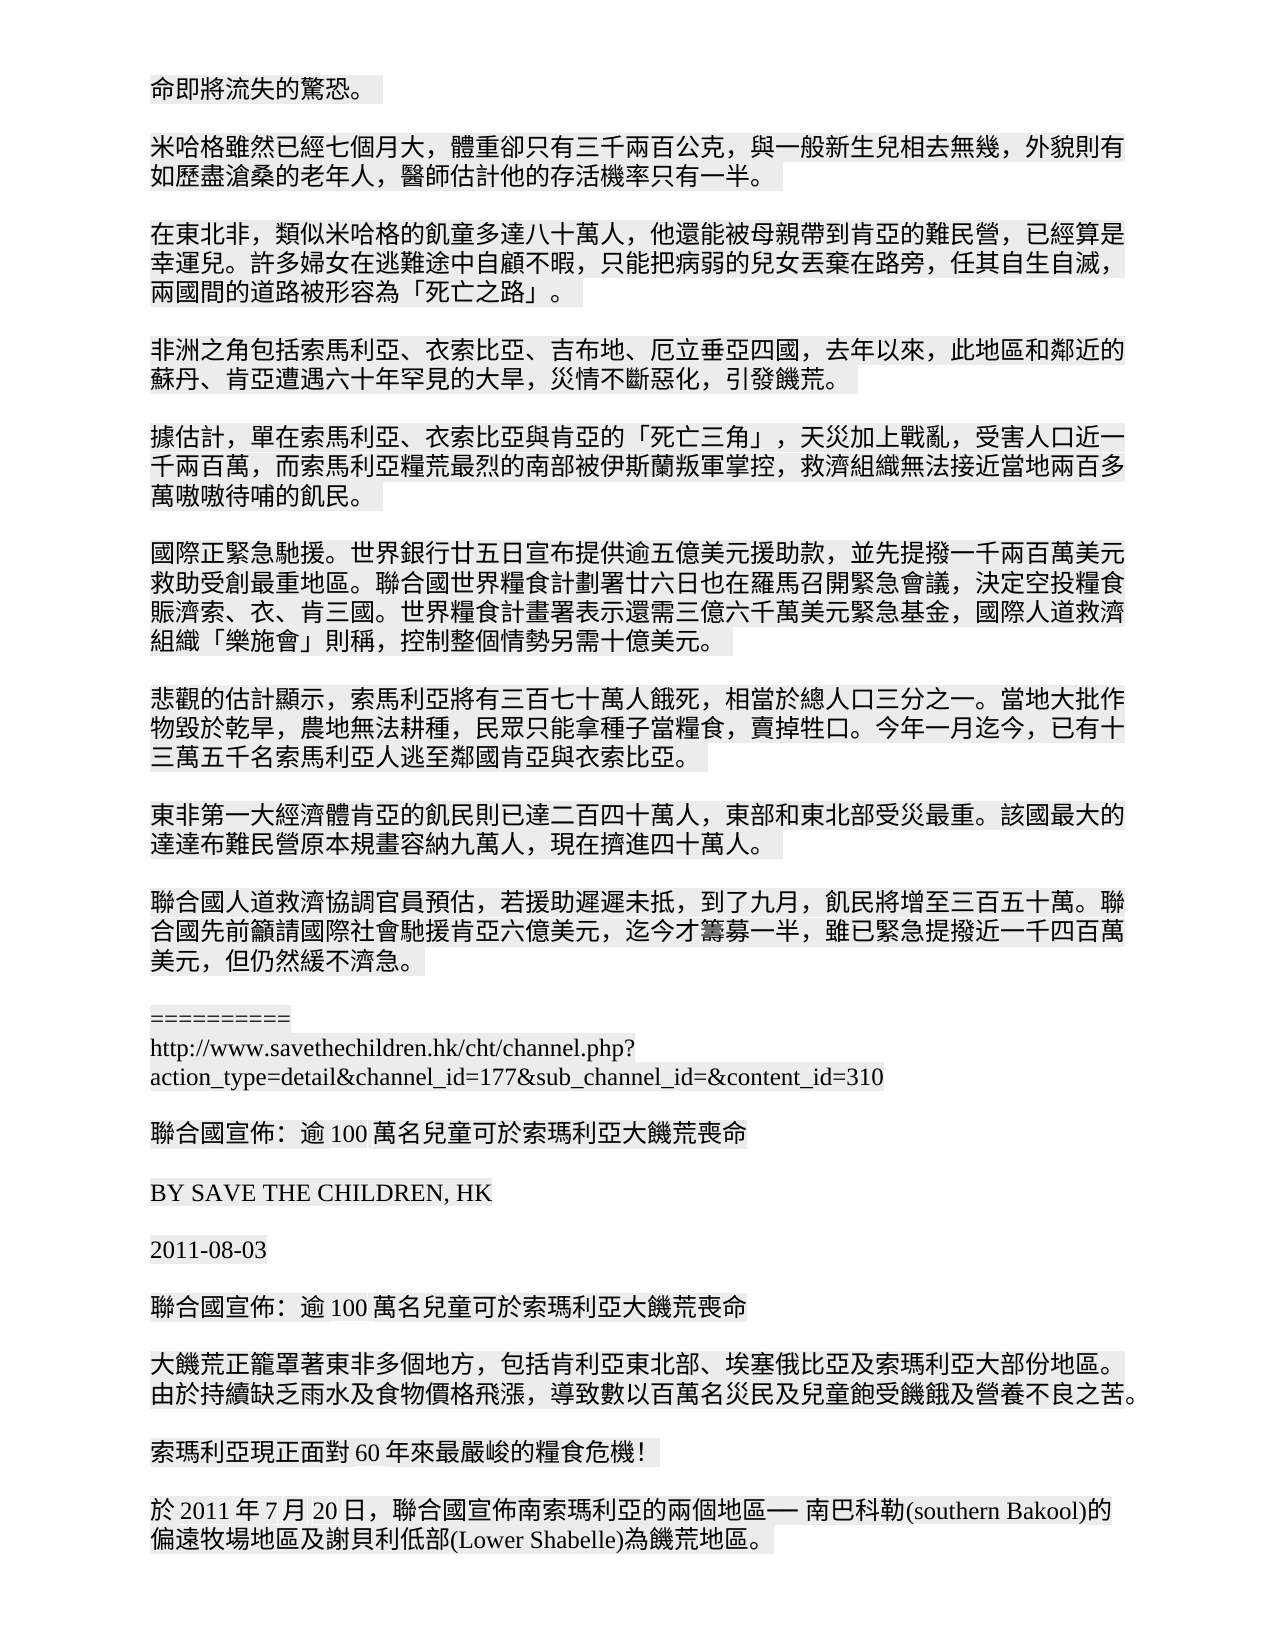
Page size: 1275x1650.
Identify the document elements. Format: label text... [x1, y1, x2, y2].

text 這事緊急,若你想捐款,華人地區,我建議底下這兩個機構較為可信,可線上捐款. 當然還有其它捐款管道,但這兩個是我比較熟悉且長期專注在兒童救援方面. http://www.worldvision.org.tw/02_news/news_inner.php?id=92 http://www.savethechildren.hk/cht/channel.php?action_type=detail&channel_id=177&content_id=299 陳真 ================ 東北非饑荒 1200萬人與死神拔河 2011-07-29 中國時報 【張嘉浩／綜合報導】 如果還有明天…(圖片略) 非洲東北部近來爆發大饑荒，兒童與婦女境況最悲慘。跟著母親逃到肯亞難民營的索馬利亞男孩米哈格，雖然已經7個月大，卻瘦到只剩3200公克，醫生說他只有一半的機會可以活下去。（美聯社） 索馬利亞男嬰米哈格（Mihag Gedi Farah）是非洲東北部「非洲之角」（Horn of Africa）乾旱與饑饉肆虐的寫照，他形容枯槁，骨瘦如柴，圓睜睜的大眼凝視著眾人，充滿了對生命即將流失的驚恐。 米哈格雖然已經七個月大，體重卻只有三千兩百公克，與一般新生兒相去無幾，外貌則有如歷盡滄桑的老年人，醫師估計他的存活機率只有一半。 在東北非，類似米哈格的飢童多達八十萬人，他還能被母親帶到肯亞的難民營，已經算是幸運兒。許多婦女在逃難途中自顧不暇，只能把病弱的兒女丟棄在路旁，任其自生自滅，兩國間的道路被形容為「死亡之路」。 非洲之角包括索馬利亞、衣索比亞、吉布地、厄立垂亞四國，去年以來，此地區和鄰近的蘇丹、肯亞遭遇六十年罕見的大旱，災情不斷惡化，引發饑荒。 據估計，單在索馬利亞、衣索比亞與肯亞的「死亡三角」，天災加上戰亂，受害人口近一千兩百萬，而索馬利亞糧荒最烈的南部被伊斯蘭叛軍掌控，救濟組織無法接近當地兩百多萬嗷嗷待哺的飢民。 國際正緊急馳援。世界銀行廿五日宣布提供逾五億美元援助款，並先提撥一千兩百萬美元救助受創最重地區。聯合國世界糧食計劃署廿六日也在羅馬召開緊急會議，決定空投糧食賑濟索、衣、肯三國。世界糧食計畫署表示還需三億六千萬美元緊急基金，國際人道救濟組織「樂施會」則稱，控制整個情勢另需十億美元。 悲觀的估計顯示，索馬利亞將有三百七十萬人餓死，相當於總人口三分之一。當地大批作物毀於乾旱，農地無法耕種，民眾只能拿種子當糧食，賣掉牲口。今年一月迄今，已有十三萬五千名索馬利亞人逃至鄰國肯亞與衣索比亞。 東非第一大經濟體肯亞的飢民則已達二百四十萬人，東部和東北部受災最重。該國最大的達達布難民營原本規畫容納九萬人，現在擠進四十萬人。 聯合國人道救濟協調官員預估，若援助遲遲未抵，到了九月，飢民將增至三百五十萬。聯合國先前籲請國際社會馳援肯亞六億美元，迄今才籌募一半，雖已緊急提撥近一千四百萬美元，但仍然緩不濟急。 ========== http://www.savethechildren.hk/cht/channel.php?action_type=detail&channel_id=177&sub_channel_id=&content_id=310 聯合國宣佈：逾100萬名兒童可於索瑪利亞大饑荒喪命 BY SAVE THE CHILDREN, HK 2011-08-03 聯合國宣佈：逾100萬名兒童可於索瑪利亞大饑荒喪命 大饑荒正籠罩著東非多個地方，包括肯利亞東北部、埃塞俄比亞及索瑪利亞大部份地區。由於持續缺乏雨水及食物價格飛漲，導致數以百萬名災民及兒童飽受饑餓及營養不良之苦。 索瑪利亞現正面對60年來最嚴峻的糧食危機！ 於2011年7月20日，聯合國宣佈南索瑪利亞的兩個地區── 南巴科勒(southern Bakool)的偏遠牧場地區及謝貝利低部(Lower Shabelle)為饑荒地區。 共370萬名索瑪利亞人，佔該國家一半的人口，現正處於水深火熱中：當中，超過30%兒童營養不良，有些地方，兒童營養不良比率更高達50%。85%的牲畜已死去，令到災民失去糧食。 數以百萬計的難民擠擁在埃塞俄比亞及肯利亞 兒童正在達達布(Dadaab)難民營中的籬笆，這個營地原先是為9萬人建立，現在卻居住了大約37萬的難民。(Helle Kjaersgaard/救助兒童會) 150萬名索瑪利亞人因為家鄉持續乾旱而被迫離開家園。接近80萬名災民擠在肯亞及埃塞俄比亞的營地。然而，兒童只得一件衣服，更可悲的是，他們在崎嶇的逃難路程中，往往引致腳部受傷及嚴重發炎。 埃塞俄比亞政府報告顯示，約有450萬名災民今年內需要容身之處。更糟的是，埃塞俄比亞的厄立特里亞邊界發生火山爆發，污染了水源及牧場。大部份家庭為每天能吃一頓飯以奔馳。 於肯利亞的東北部，估計約有27%的兒童嚴重營養不良，350萬名災民需要緊急援助及損失高達70%賴以為生的牲畜。 救助兒童會對東非危機的回應 救助兒童會於20多年前已於索馬利亞、埃塞俄比亞及肯利亞工作，致力拯救更多無辜的兒童 我們已迅速展開救援工作： •派發食水：我們於最受乾旱影響的地區派發乾淨食水，並為保健診所及學校改善供水設備。於索瑪利亞中南部，我們派發超過2400萬升水予7萬名災民。 •我們為災民提供水罐、濾水器及食水淨化片，確保他們飲用安全的食水。 •於我們的緊急救援餵飼中心，現正照料數以萬計營養不良的兒童，期望每月可為超過9,000名兒童治療及讓20,000名災民享有保健服務。 •透過分發食物券，我們協助受災家庭可以負擔有營養的食物。 •透過「現金轉換計劃」，我們提供資金給失去了收入的家庭，讓他們可以為子女購買生活必需品。 你的支持能拯救更多生命並阻止兒童死於飢荒 救助兒童會索瑪利亞總幹事Ben Foot說：「是次宣佈饑荒是對國際社會一大提醒。時至今日，我們只是欠缺足夠的捐款幫助索瑪利亞的需要。」 救助兒童會現正全球緊急呼籌募港幣7.8億元，以拯救數以百萬計於東非正飽受煎熬的兒童。我們的目標是於未來6月個內，接觸共180萬名的兒童及災民。 生死攸關，請立即捐助: 1. 網上捐款 2. 直接存入銀行戶口 •恆生銀行：210-240933-883 •東亞銀行：015-518-40-400120-6 3. 支票捐款 支票抬頭請寫上「香港救助兒童會有限公司」，並郵寄至香港銅鑼灣希慎道一號七零二室 ============ http://www.savethechildren.hk/cht/channel.php?action_type=detail&channel_id=177&content_id=299 東非大饑荒 ! 救助兒童會現正呼籲籌募約港幣4.8億元捐款 以幫助數以萬計飢餓的的東非兒童 BY SAVE THE CHILDREN, HK 2011-07-04 ( 香港- 2011年7月4日) 救助兒童會現正呼籲籌募約港幣4.8億元捐款，以幫助數以萬計、位於非洲東部肯亞及索馬利亞正飽受60年來最大飢荒所煎熬的兒童。 立即捐款 6 星期大的Ibrahim，現正處於肯亞的瓦吉爾醫院(Wajir District Hospital)，以照料嚴重營養不良的兒童的穩定中心。由於東非大乾旱，導致當地兒童營養不良，危及兒童生命。(相片提供：Colin Crowley / 救助兒童會）(圖略) 超過400萬名兒童的生命危在旦夕… 由於食物價格持續飛漲──過去一年已經飆升240%，再加上持續沒有下雨，導致超過900萬名位於偏遠地區的居民─ 其中一半以上是兒童 ─ 正面臨斷水斷糧及營養不良等嚴重問題。 位於肯亞最受影響的地方，超過1/4 的兒童正處於嚴重營養不良的情況，在索馬利亞的一些地區，營養不良的比率達至30%，導致東非成為全球最饑荒的地方。 救助兒童會的行動… 我們已於肯亞、索馬利亞及埃塞俄比亞展開大型的人道救援行動 •我們於最受乾旱影響的地區派發乾淨食水，以保住災民生命，並且於保健診所及學校改善供水設備 •我們為災民提供水罐、濾水器及食水淨化片，確保他們飲用安全的食水 於肯亞，由救助兒童會提供的水罐(圖略) •於我們的緊急救援餵飼中心，我們現正照料數以萬計營養不良的兒童、孕婦及餵哺母乳的母親 •透過分發食物券，我們協助受災家庭可以負擔有營養的食物，同時亦支持當地的市場，協助他們正常營運 •透過「現金轉換計劃」，我們提供資金給失去了收入的家庭，讓他們可以為子女購買生活必需品 東非情況一日比一日惡劣，預計直至9月仍沒有雨水，所以我們需要盡快地籌募更多捐款! 位於東非的救助兒童會緊急救援經理麥加(Matt Croucher)說：「如果我們不迅速展開救亡行動，數以萬計的兒童將會死於饑荒。然而，父母沒有任何方法可以餵養子女，因為他們的動物都死了，他們的井都乾涸了，食物亦太昂貴了，根本沒法負擔。」 受災家庭用盡各種辦法求存 •於索馬利亞，數以萬計的父母離開家園，往外尋找食物、他們的子女大多營養不良，並於酷熱的天氣下不斷步行，難以找到救援 •於肯亞，救助兒童會接收所得的報告指出，由於受災家庭採用屋頂的茅草飼養生畜，以維持牠們生命，導致他們沒有一個安全的避難所。而且，很多兒童每天只吃一碗麥片，沒法足夠攝取每天最基本所需的營養。 動物亦因飢餓而死亡 / 相片提供：Per-Anders (圖略) Pettersson/Reportage by Getty Images for Save the Children 救助兒童會緊急救援經理麥加(Matt Croucher)續說：「我們可以停止這個悲劇惡化，但我們現在只有一半所需的資金。我們急需另一半的善款，以拯救更多兒童。」 你可以透過以下的方法拯救東非兒童的生命： •只需港幣$180，就可以為一個一家六口的家庭持續3個月地提供食水淨化片，以確保他們有潔淨的食水 •只需港幣$300，就可以為30名營養不良的兒童提供蚊帳，讓兒童遠離疾病 •只需港幣$1,000，就可以為一個一家六口的家庭提供一個月的膳食。 立即捐款 =========== 索馬利亞飢荒 導致將近3萬兒童餓死 路透社 2011/08/04 非洲國家「索馬利亞」最近三個月發生的飢荒，已經導致近三萬名兒童死亡。 聯合國報告指出，索馬利亞這一波飢荒，已經讓成千上萬饑民餓死，其中包括兩萬九千個五歲以下的兒童。 聯合國報告說，在索馬利亞有320萬人急需緊急救援；64萬名兒童嚴重營養不良。聯合國呼籲全球各國都能援助索馬利亞災區，但由於叛亂份子控制索馬利亞很多地區，使得救援工作十分困難。 ============ 南索馬利亞饑荒 百萬兒童瀕危 更新日期:2011/07/30 郭中翰 （法新社奈洛比29日電） 聯合國兒童基金會（UNICEF）今天警告，受乾旱侵襲索馬利亞南部的125萬兒童亟需維生支援，應視為「當務之急」。 聯合國兒童基金會索馬利亞代表柯若頓（RozanneChorlton）在聲明中說，「索馬利亞南部的兒童亟需我們協助」，多達64萬兒童嚴重營養不良。 她說：「許多兒童已經死亡，還有很多兒童非常危險，除非我們立刻行動。」 索馬利亞是非洲之角受大旱影響最嚴重的國家，已經使1200萬民眾處於餓死的危險，並引發1場全球募款救援行動。（譯者：中央社郭中翰） [150, 75, 1125, 1554]
